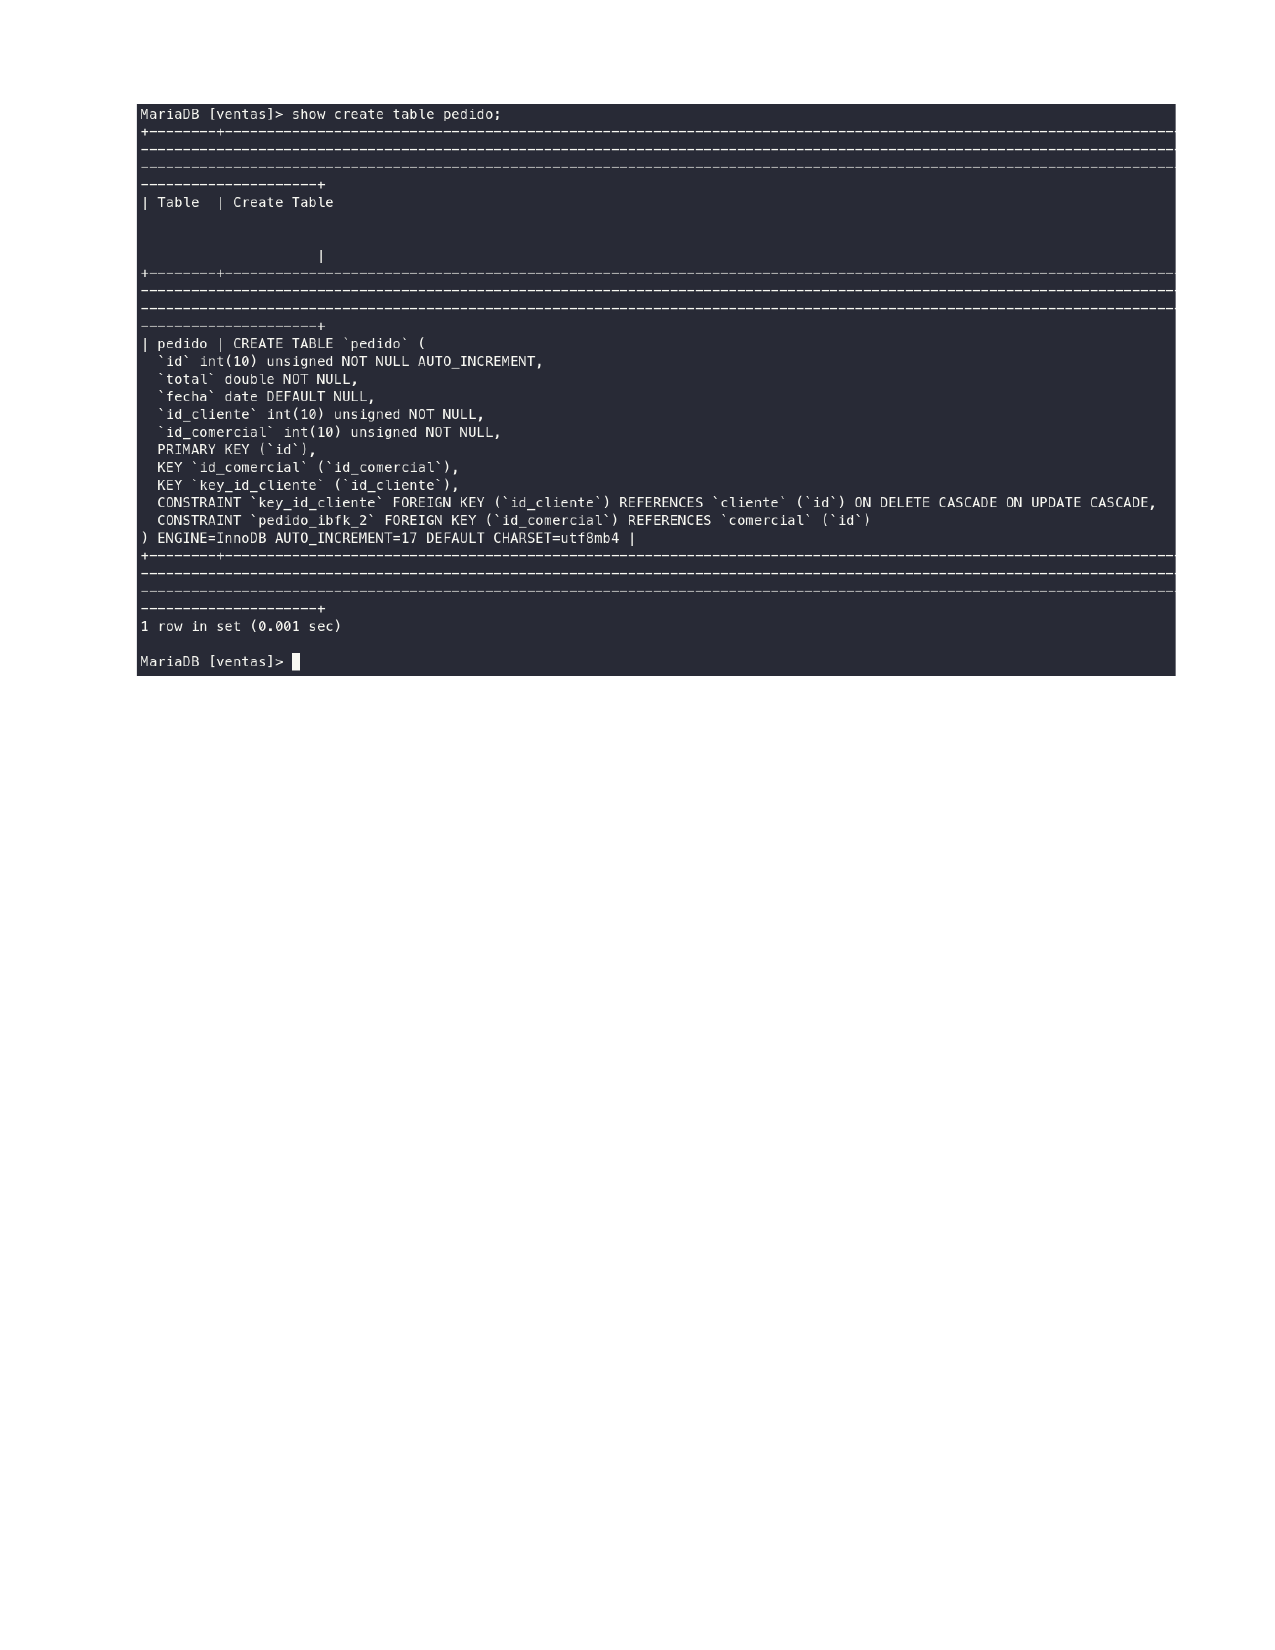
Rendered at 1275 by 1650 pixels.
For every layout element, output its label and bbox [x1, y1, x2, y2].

picture [136, 104, 1176, 676]
